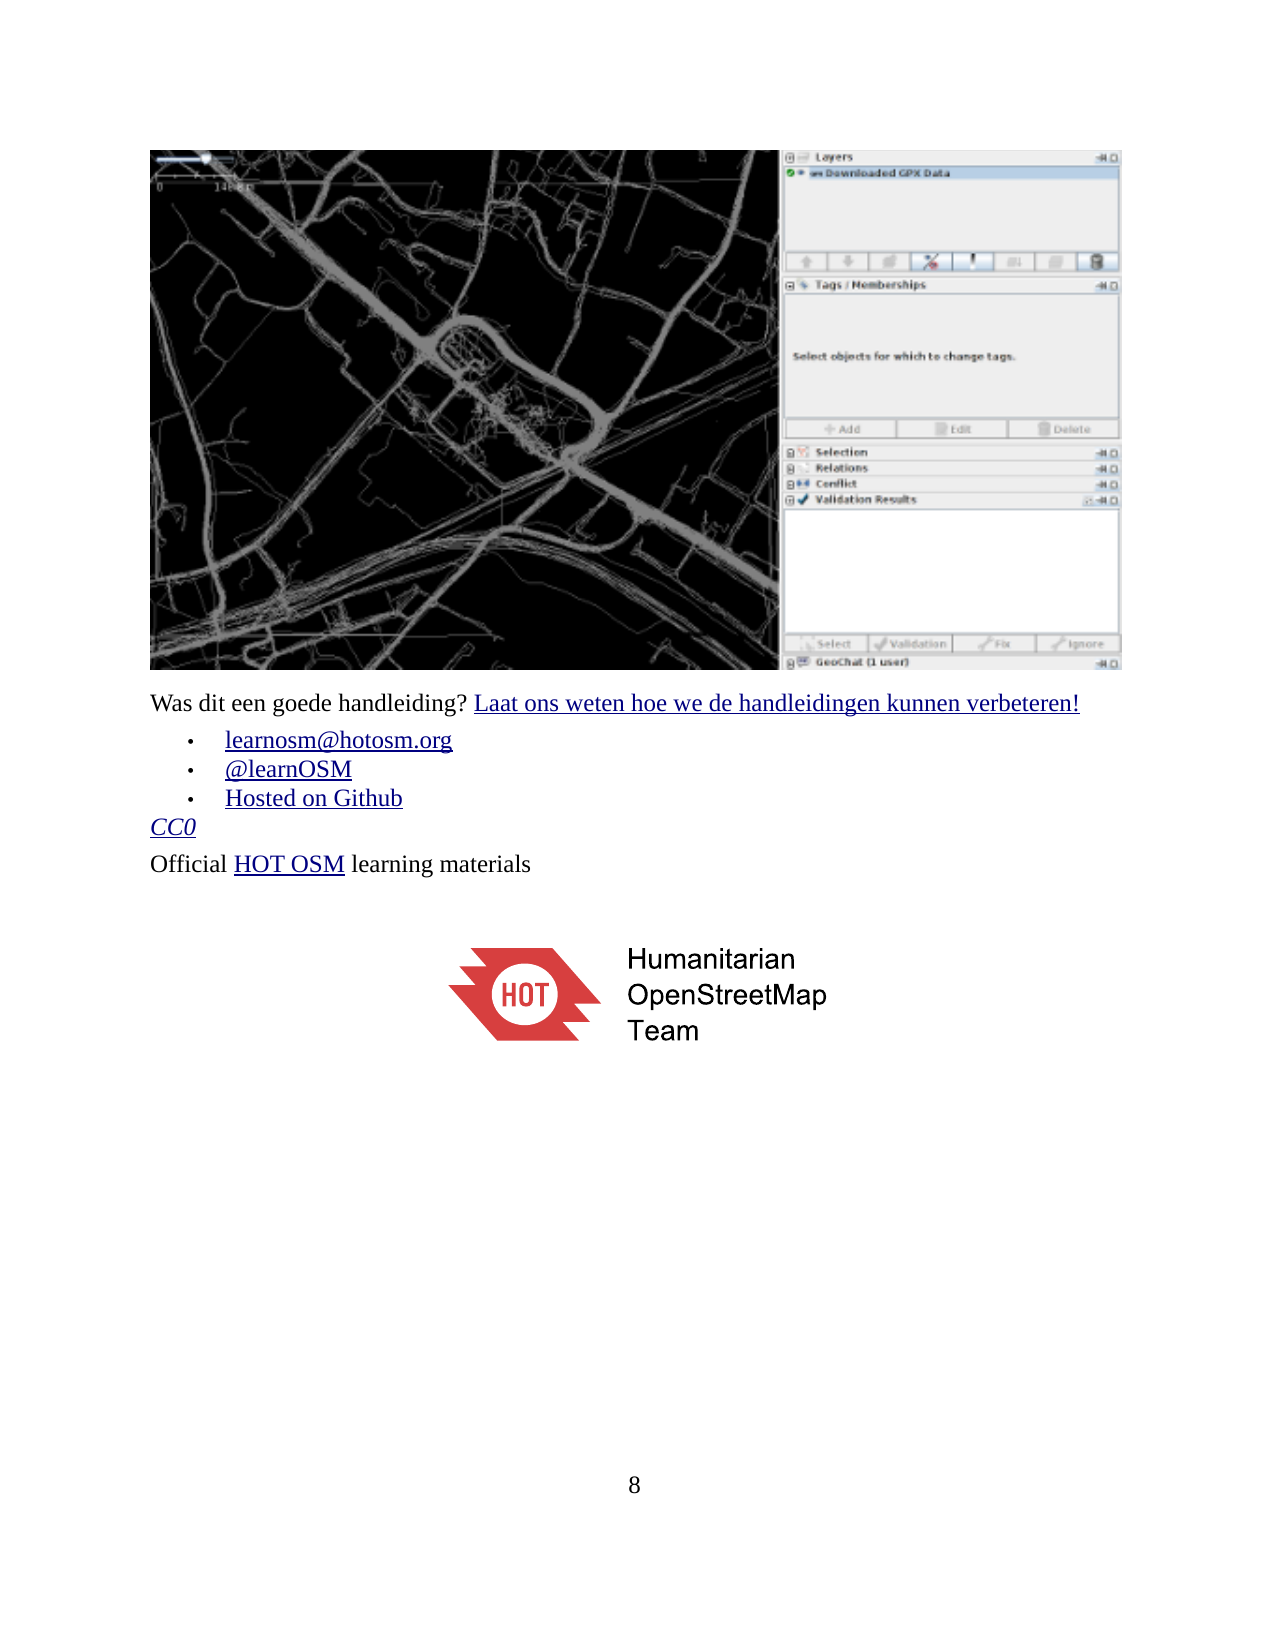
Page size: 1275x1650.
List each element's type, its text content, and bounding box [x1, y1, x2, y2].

list learnosm@hotosm.org [187, 725, 1125, 754]
list @learnOSM [187, 754, 1125, 783]
list Hosted on Github [187, 783, 1125, 812]
text Was dit een goede handleiding? Laat ons weten hoe we de handleidingen kunnen verbeteren! [150, 688, 1125, 716]
text CC0 [150, 812, 1125, 840]
text Official HOT OSM learning materials [150, 849, 1125, 878]
picture [150, 150, 1122, 670]
